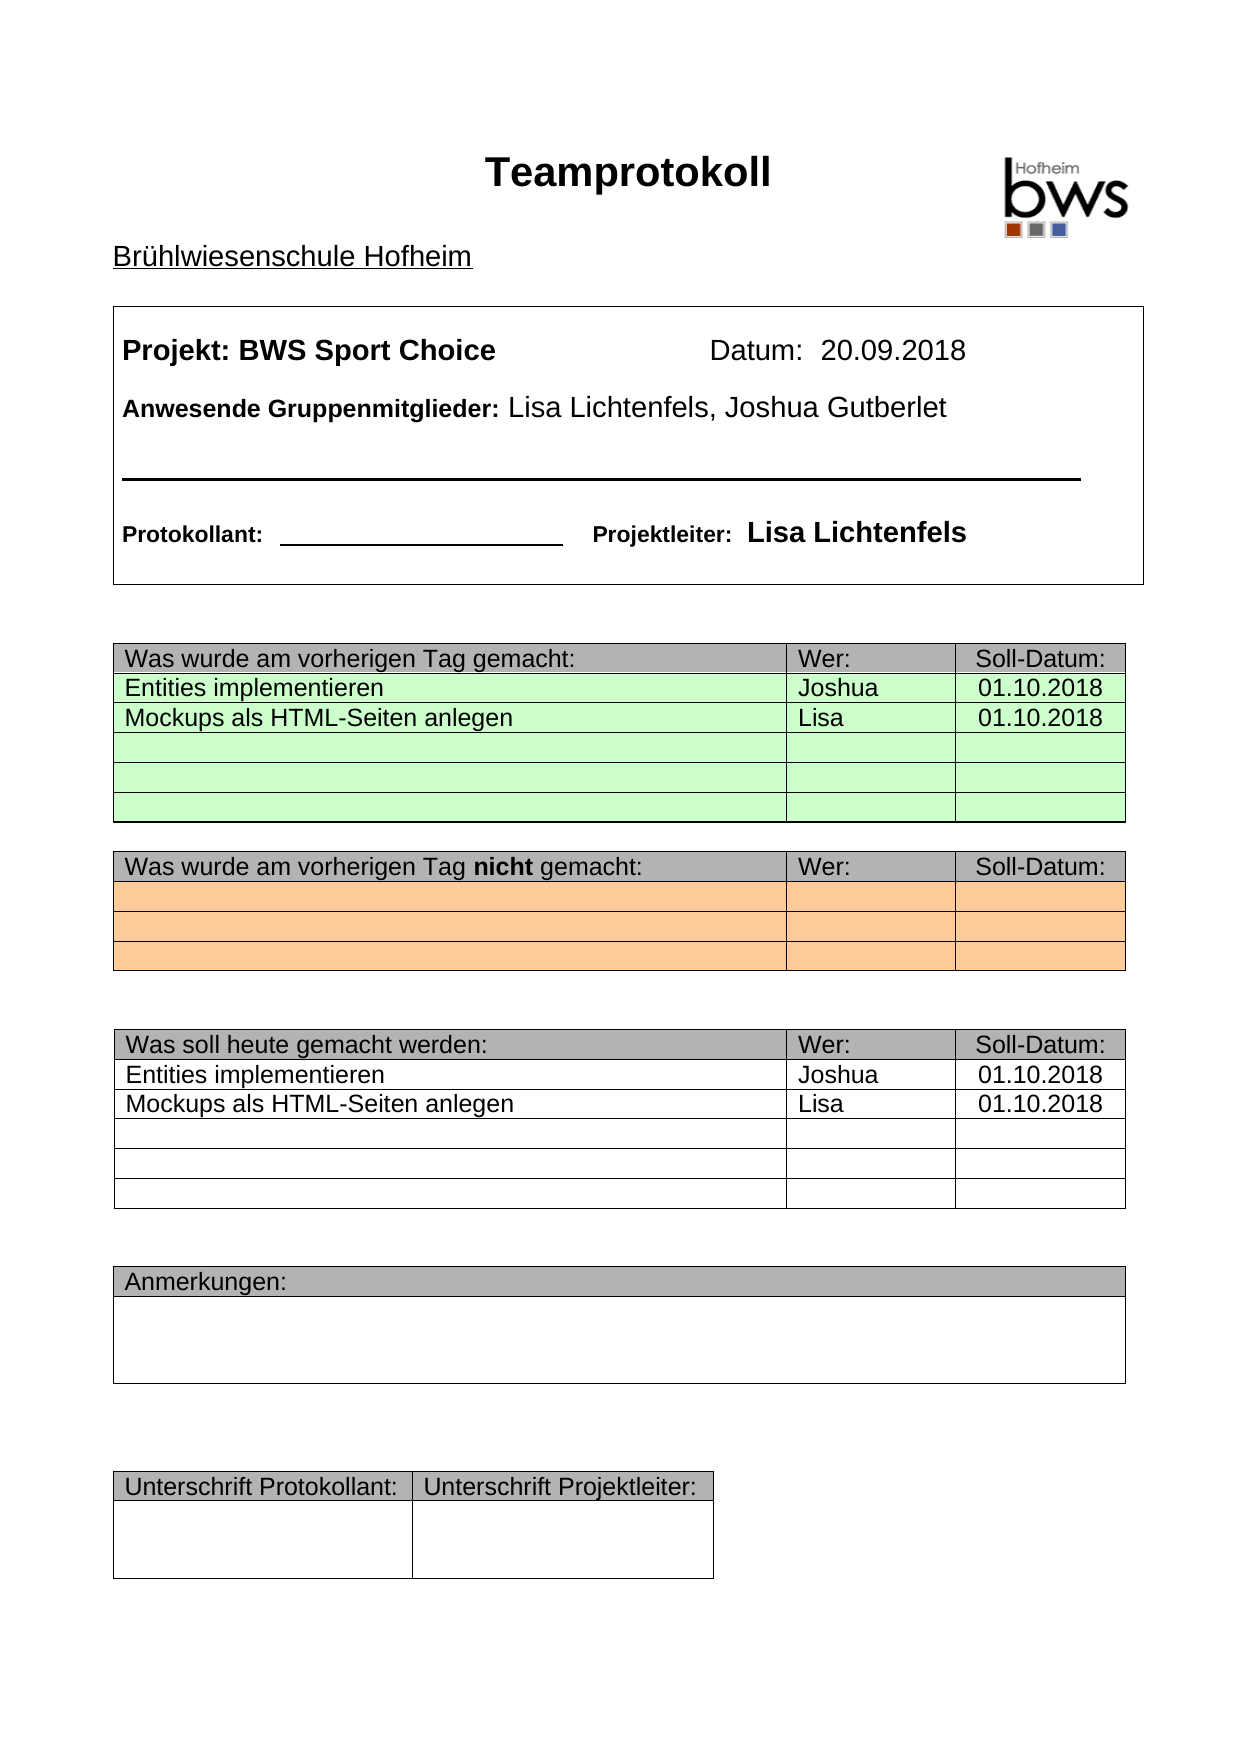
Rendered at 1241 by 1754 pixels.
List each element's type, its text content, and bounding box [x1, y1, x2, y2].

table_header Unterschrift Protokollant: [114, 1472, 412, 1500]
table_header Wer: [787, 644, 955, 672]
table_cell [787, 882, 955, 911]
table_header Soll-Datum: [956, 852, 1125, 881]
table_cell [956, 912, 1125, 941]
text Protokollant: Projektleiter: Lisa Lichtenfels [114, 512, 1143, 548]
table_cell [114, 763, 786, 792]
table_cell [114, 882, 786, 911]
table_header Soll-Datum: [956, 1030, 1125, 1059]
table_cell [114, 793, 786, 821]
table_cell [787, 763, 955, 792]
table_header Soll-Datum: [956, 644, 1125, 672]
table_cell [114, 1297, 1125, 1383]
table_cell [787, 1179, 955, 1208]
table_cell 01.10.2018 [956, 1060, 1125, 1088]
table_cell [956, 793, 1125, 821]
table_cell [115, 1149, 786, 1178]
table_cell 01.10.2018 [956, 1090, 1125, 1118]
table_cell [114, 733, 786, 762]
table_header Was soll heute gemacht werden: [115, 1030, 786, 1059]
table_cell Lisa [787, 1090, 955, 1118]
title Teamprotokoll [112, 148, 983, 196]
table_cell Entities implementieren [115, 1060, 786, 1088]
table_cell [787, 1119, 955, 1148]
table_cell [787, 912, 955, 941]
table_cell [956, 1179, 1125, 1208]
text Anwesende Gruppenmitglieder: Lisa Lichtenfels, Joshua Gutberlet [114, 387, 1143, 424]
table_cell Lisa [787, 703, 955, 732]
table_cell [956, 942, 1125, 970]
table_cell Joshua [787, 1060, 955, 1088]
table_cell Joshua [787, 674, 955, 702]
table_cell 01.10.2018 [956, 674, 1125, 702]
table_cell [956, 763, 1125, 792]
table_cell [956, 1119, 1125, 1148]
picture [983, 138, 1146, 253]
table_cell [787, 793, 955, 821]
table_cell [956, 1149, 1125, 1178]
table_cell [956, 882, 1125, 911]
table_cell [115, 1179, 786, 1208]
table_cell [114, 1501, 412, 1578]
table_cell [114, 912, 786, 941]
table_cell [115, 1119, 786, 1148]
table_cell 01.10.2018 [956, 703, 1125, 732]
table_cell Mockups als HTML-Seiten anlegen [114, 703, 786, 732]
table_cell [956, 733, 1125, 762]
table_cell [787, 942, 955, 970]
table_cell [787, 1149, 955, 1178]
table_header Was wurde am vorherigen Tag gemacht: [114, 644, 786, 672]
table_header Wer: [787, 852, 955, 881]
table_header Was wurde am vorherigen Tag nicht gemacht: [114, 852, 786, 881]
text Brühlwiesenschule Hofheim [112, 239, 1144, 272]
text Projekt: BWS Sport Choice Datum: 20.09.2018 [114, 330, 1143, 366]
table_cell Mockups als HTML-Seiten anlegen [115, 1090, 786, 1118]
table_header Anmerkungen: [114, 1267, 1125, 1296]
table_cell [114, 942, 786, 970]
table_cell Entities implementieren [114, 674, 786, 702]
table_header Unterschrift Projektleiter: [413, 1472, 713, 1500]
table_header Wer: [787, 1030, 955, 1059]
table_cell [787, 733, 955, 762]
table_cell [413, 1501, 713, 1578]
